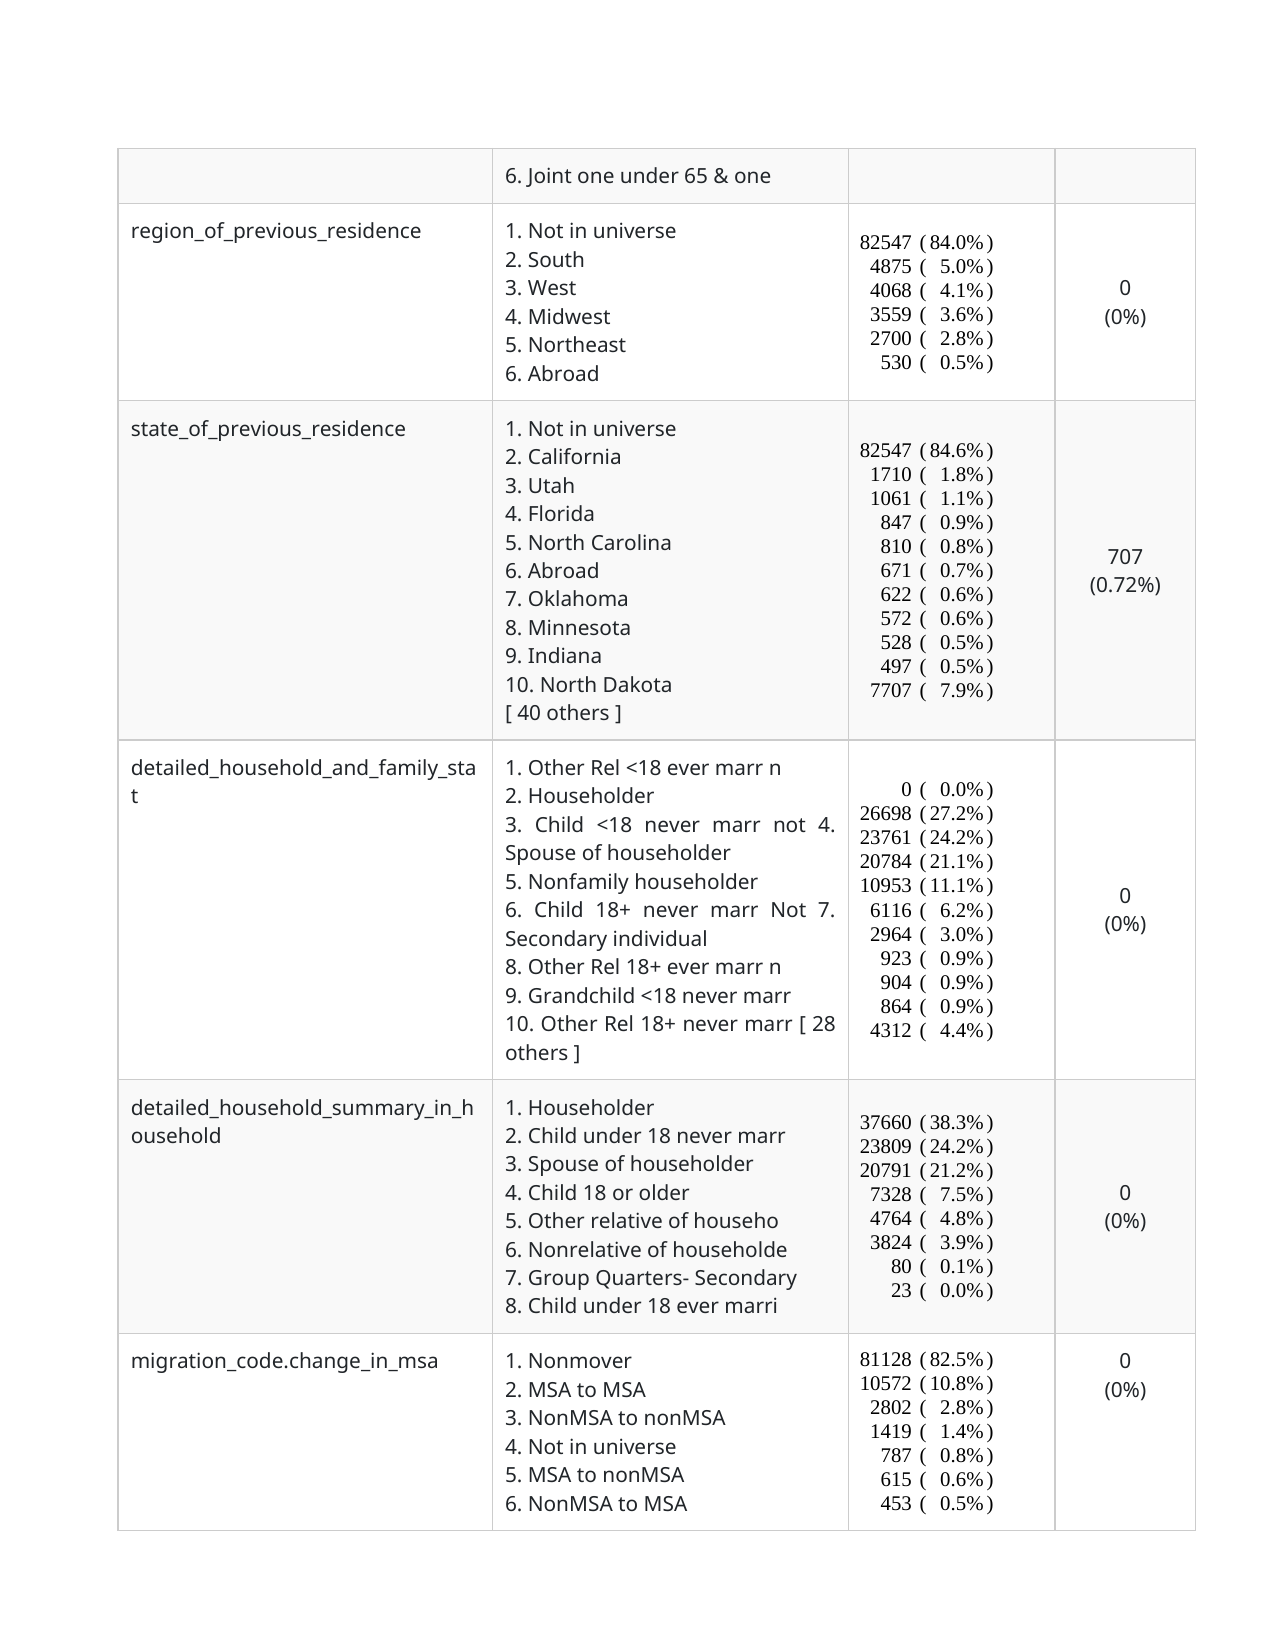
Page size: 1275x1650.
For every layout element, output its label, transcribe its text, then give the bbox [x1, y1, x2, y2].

table_cell 0.5% [930, 1491, 983, 1515]
table_cell ( [919, 970, 929, 994]
table_cell 27.2% [930, 801, 983, 825]
table_cell [849, 1080, 1054, 1333]
table_cell ) [983, 534, 1000, 558]
table_cell 0 (0%) [1056, 741, 1195, 1078]
table_cell ) [983, 1491, 1000, 1515]
table_cell ( [919, 254, 929, 278]
table_cell detailed_household_summary_in_household [119, 1080, 492, 1333]
table_header ( [919, 1110, 929, 1134]
table_header 82547 [849, 438, 919, 462]
table_cell ) [983, 1279, 1000, 1302]
table_cell 2802 [849, 1395, 919, 1419]
table_cell ) [983, 874, 1000, 897]
table_cell 4312 [849, 1018, 919, 1042]
table_cell ) [983, 970, 1000, 994]
table_cell ) [983, 462, 1000, 486]
table_cell ( [919, 946, 929, 970]
table_cell 2.8% [930, 326, 983, 350]
table_cell 0.0% [930, 1279, 983, 1302]
table_cell 20791 [849, 1158, 919, 1182]
table_header ( [919, 1347, 929, 1371]
table_header ( [919, 230, 929, 254]
table_cell 1. Not in universe 2. California 3. Utah 4. Florida 5. North Carolina 6. Abroad 7. Oklahoma 8. Minnesota 9. Indiana 10. North Dakota [ 40 others ] [493, 401, 848, 739]
table_cell 3824 [849, 1230, 919, 1254]
table_cell 864 [849, 994, 919, 1018]
table_cell ( [919, 1443, 929, 1467]
table_cell 7328 [849, 1182, 919, 1206]
table_cell 1. Not in universe 2. South 3. West 4. Midwest 5. Northeast 6. Abroad [493, 204, 848, 400]
table_cell 2.8% [930, 1395, 983, 1419]
table_cell 24.2% [930, 1134, 983, 1158]
table_cell 23 [849, 1279, 919, 1302]
table_cell 2700 [849, 326, 919, 350]
table_cell detailed_household_and_family_stat [119, 741, 492, 1078]
table_cell ( [919, 462, 929, 486]
table_cell 4.4% [930, 1018, 983, 1042]
table_cell ( [919, 350, 929, 374]
table_header 82547 [849, 230, 919, 254]
table_cell 1. Nonmover 2. MSA to MSA 3. NonMSA to nonMSA 4. Not in universe 5. MSA to nonMSA 6. NonMSA to MSA [493, 1334, 848, 1530]
table_cell 0.1% [930, 1254, 983, 1278]
table_cell 0.6% [930, 582, 983, 606]
table_cell ) [983, 630, 1000, 654]
table_cell 2964 [849, 922, 919, 946]
table_cell state_of_previous_residence [119, 401, 492, 739]
table_cell 24.2% [930, 825, 983, 849]
table_cell ) [983, 1419, 1000, 1443]
table_cell 0.7% [930, 558, 983, 582]
table_cell ( [919, 630, 929, 654]
table_header ) [983, 1110, 1000, 1134]
table_cell ( [919, 994, 929, 1018]
table_cell 6.2% [930, 898, 983, 922]
table_cell 23761 [849, 825, 919, 849]
table_cell ) [983, 350, 1000, 374]
table_header ( [919, 777, 929, 801]
table_header ) [983, 777, 1000, 801]
table_cell ) [983, 1158, 1000, 1182]
table_cell ( [919, 679, 929, 702]
table_cell ( [919, 278, 929, 302]
table_cell ) [983, 302, 1000, 326]
table_header 81128 [849, 1347, 919, 1371]
table_header 0 [849, 777, 919, 801]
table_cell 80 [849, 1254, 919, 1278]
table_cell ) [983, 254, 1000, 278]
table_cell 0.8% [930, 534, 983, 558]
table_cell 1061 [849, 486, 919, 510]
table_cell 671 [849, 558, 919, 582]
table_cell ( [919, 1134, 929, 1158]
table_cell 622 [849, 582, 919, 606]
table_cell ( [919, 510, 929, 534]
table_cell ) [983, 1254, 1000, 1278]
table_cell [849, 741, 1054, 1078]
table_cell ) [983, 558, 1000, 582]
table_cell ) [983, 994, 1000, 1018]
table_cell 0.5% [930, 654, 983, 678]
table_cell ( [919, 558, 929, 582]
table_cell 1. Householder 2. Child under 18 never marr 3. Spouse of householder 4. Child 18 or older 5. Other relative of househo 6. Nonrelative of householde 7. Group Quarters- Secondary 8. Child under 18 ever marri [493, 1080, 848, 1333]
table_cell 0 (0%) [1056, 204, 1195, 400]
table_cell 10.8% [930, 1371, 983, 1395]
table_cell ) [983, 898, 1000, 922]
table_cell 21.1% [930, 849, 983, 873]
table_cell ) [983, 1371, 1000, 1395]
table_cell ) [983, 654, 1000, 678]
table_cell 0.8% [930, 1443, 983, 1467]
table_cell ) [983, 510, 1000, 534]
table_cell 0.9% [930, 970, 983, 994]
table_cell 0.9% [930, 994, 983, 1018]
table_cell 4068 [849, 278, 919, 302]
table_cell ) [983, 679, 1000, 702]
table_cell ( [919, 534, 929, 558]
table_cell [849, 204, 1054, 400]
table_cell 7.9% [930, 679, 983, 702]
table_cell 923 [849, 946, 919, 970]
table_cell ) [983, 1230, 1000, 1254]
table_cell ( [919, 654, 929, 678]
table_cell ( [919, 1491, 929, 1515]
table_cell 810 [849, 534, 919, 558]
table_header ) [983, 1347, 1000, 1371]
table_header 37660 [849, 1110, 919, 1134]
table_cell ( [919, 1018, 929, 1042]
table_cell ) [983, 825, 1000, 849]
table_cell ) [983, 1206, 1000, 1230]
table_cell 3559 [849, 302, 919, 326]
table_cell ( [919, 1230, 929, 1254]
table_cell ( [919, 1395, 929, 1419]
table_cell 615 [849, 1467, 919, 1491]
table_cell 0.6% [930, 1467, 983, 1491]
table_cell ) [983, 278, 1000, 302]
table_cell ) [983, 582, 1000, 606]
table_cell 1419 [849, 1419, 919, 1443]
table_cell 7.5% [930, 1182, 983, 1206]
table_cell 904 [849, 970, 919, 994]
table_cell ( [919, 849, 929, 873]
table_cell ( [919, 1467, 929, 1491]
table_cell 6116 [849, 898, 919, 922]
table_cell 707 (0.72%) [1056, 401, 1195, 739]
table_cell 21.2% [930, 1158, 983, 1182]
table_cell 453 [849, 1491, 919, 1515]
table_cell 1.1% [930, 486, 983, 510]
table_cell 1. Other Rel <18 ever marr n 2. Householder 3. Child <18 never marr not 4. Spouse of householder 5. Nonfamily householder 6. Child 18+ never marr Not 7. Secondary individual 8. Other Rel 18+ ever marr n 9. Grandchild <18 never marr 10. Other Rel 18+ never marr [ 28 others ] [493, 741, 848, 1078]
table_cell 7707 [849, 679, 919, 702]
table_header 84.0% [930, 230, 983, 254]
table_cell ( [919, 1279, 929, 1302]
table_cell ( [919, 582, 929, 606]
table_cell region_of_previous_residence [119, 204, 492, 400]
table_cell 1710 [849, 462, 919, 486]
table_cell 5.0% [930, 254, 983, 278]
table_header ) [983, 230, 1000, 254]
table_cell ) [983, 606, 1000, 630]
table_cell 572 [849, 606, 919, 630]
table_cell [119, 149, 492, 203]
table_cell ) [983, 1182, 1000, 1206]
table_cell ) [983, 849, 1000, 873]
table_cell 528 [849, 630, 919, 654]
table_cell ( [919, 1254, 929, 1278]
table_cell ) [983, 486, 1000, 510]
table_cell ) [983, 1467, 1000, 1491]
table_cell 787 [849, 1443, 919, 1467]
table_cell 6. Joint one under 65 & one [493, 149, 848, 203]
table_cell [849, 1334, 1054, 1530]
table_cell [1056, 149, 1195, 203]
table_cell ) [983, 326, 1000, 350]
table_header 82.5% [930, 1347, 983, 1371]
table_cell 4875 [849, 254, 919, 278]
table_cell ) [983, 922, 1000, 946]
table_cell [849, 149, 1054, 203]
table_cell 530 [849, 350, 919, 374]
table_cell 0 (0%) [1056, 1334, 1195, 1530]
table_cell ) [983, 946, 1000, 970]
table_cell ( [919, 326, 929, 350]
table_cell 1.8% [930, 462, 983, 486]
table_cell 847 [849, 510, 919, 534]
table_cell 4.1% [930, 278, 983, 302]
table_cell 0.9% [930, 946, 983, 970]
table_cell 10953 [849, 874, 919, 897]
table_cell 4.8% [930, 1206, 983, 1230]
table_cell 1.4% [930, 1419, 983, 1443]
table_cell ( [919, 1206, 929, 1230]
table_cell 20784 [849, 849, 919, 873]
table_cell ( [919, 606, 929, 630]
table_header 0.0% [930, 777, 983, 801]
table_header 38.3% [930, 1110, 983, 1134]
table_cell ( [919, 486, 929, 510]
table_cell ) [983, 1443, 1000, 1467]
table_cell ( [919, 922, 929, 946]
table_cell 23809 [849, 1134, 919, 1158]
table_cell 11.1% [930, 874, 983, 897]
table_header ( [919, 438, 929, 462]
table_cell ( [919, 825, 929, 849]
table_cell 0.5% [930, 630, 983, 654]
table_cell 3.9% [930, 1230, 983, 1254]
table_cell 0.5% [930, 350, 983, 374]
table_cell 0.9% [930, 510, 983, 534]
table_header ) [983, 438, 1000, 462]
table_cell ( [919, 801, 929, 825]
table_cell ( [919, 302, 929, 326]
table_cell 3.6% [930, 302, 983, 326]
table_cell 497 [849, 654, 919, 678]
table_cell ( [919, 898, 929, 922]
table_header 84.6% [930, 438, 983, 462]
table_cell 3.0% [930, 922, 983, 946]
table_cell ) [983, 801, 1000, 825]
table_cell ) [983, 1134, 1000, 1158]
table_cell 10572 [849, 1371, 919, 1395]
table_cell 4764 [849, 1206, 919, 1230]
table_cell ) [983, 1395, 1000, 1419]
table_cell 0 (0%) [1056, 1080, 1195, 1333]
table_cell 0.6% [930, 606, 983, 630]
table_cell ) [983, 1018, 1000, 1042]
table_cell 26698 [849, 801, 919, 825]
table_cell ( [919, 1371, 929, 1395]
table_cell ( [919, 1182, 929, 1206]
table_cell ( [919, 1419, 929, 1443]
table_cell migration_code.change_in_msa [119, 1334, 492, 1530]
table_cell ( [919, 874, 929, 897]
table_cell ( [919, 1158, 929, 1182]
table_cell [849, 401, 1054, 739]
